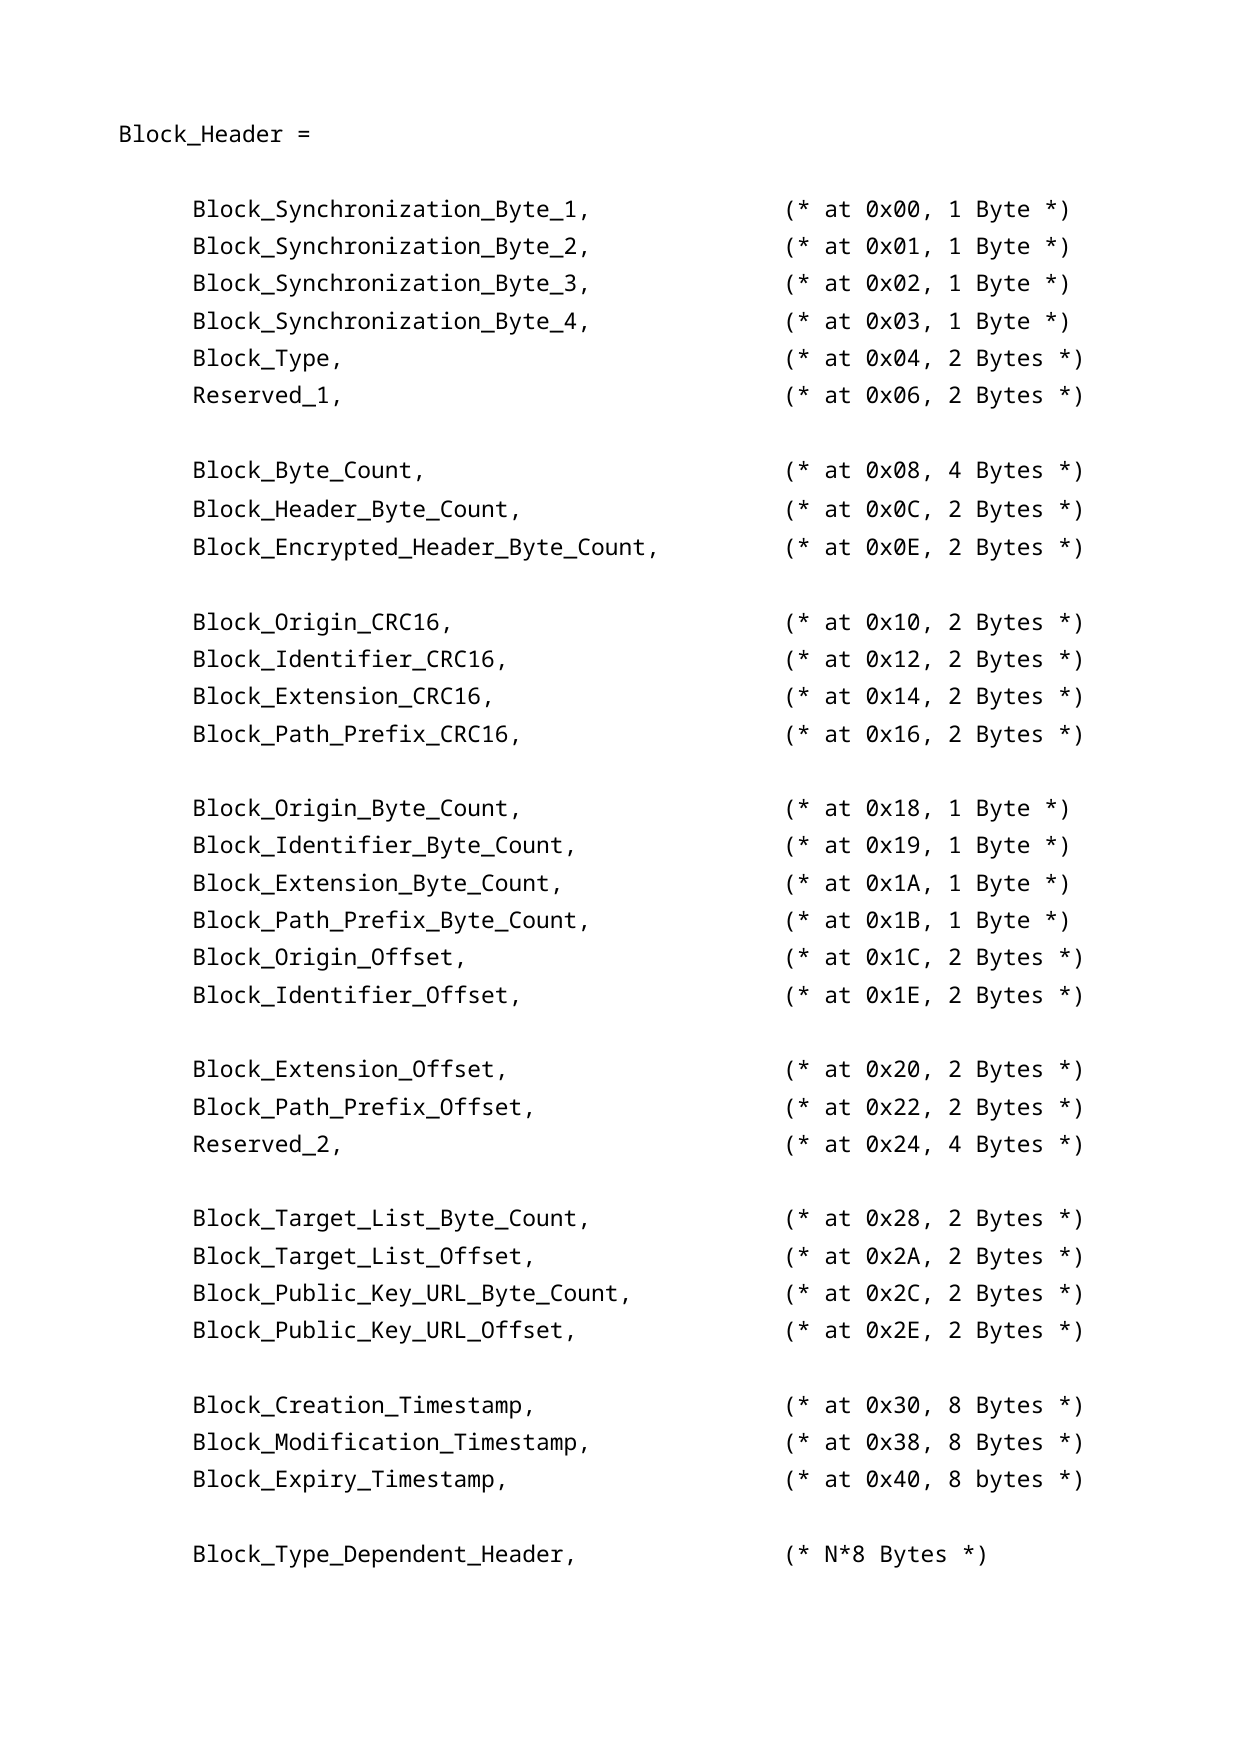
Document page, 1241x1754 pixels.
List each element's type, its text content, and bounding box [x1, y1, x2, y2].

text Block_Modification_Timestamp, (* at 0x38, 8 Bytes *) [118, 1426, 1122, 1457]
text Block_Byte_Count, (* at 0x08, 4 Bytes *) [118, 454, 1122, 485]
text Block_Origin_Offset, (* at 0x1C, 2 Bytes *) [118, 941, 1122, 973]
text Block_Header = [118, 118, 1122, 149]
text Reserved_2, (* at 0x24, 4 Bytes *) [118, 1128, 1122, 1159]
text Block_Identifier_Offset, (* at 0x1E, 2 Bytes *) [118, 979, 1122, 1010]
text Block_Extension_CRC16, (* at 0x14, 2 Bytes *) [118, 680, 1122, 712]
text Block_Synchronization_Byte_3, (* at 0x02, 1 Byte *) [118, 267, 1122, 298]
text Block_Synchronization_Byte_2, (* at 0x01, 1 Byte *) [118, 230, 1122, 261]
text Block_Public_Key_URL_Offset, (* at 0x2E, 2 Bytes *) [118, 1314, 1122, 1346]
text Reserved_1, (* at 0x06, 2 Bytes *) [118, 379, 1122, 410]
text Block_Extension_Offset, (* at 0x20, 2 Bytes *) [118, 1053, 1122, 1084]
text Block_Type_Dependent_Header, (* N*8 Bytes *) [118, 1538, 1122, 1569]
text Block_Creation_Timestamp, (* at 0x30, 8 Bytes *) [118, 1389, 1122, 1420]
text Block_Synchronization_Byte_4, (* at 0x03, 1 Byte *) [118, 304, 1122, 336]
text Block_Extension_Byte_Count, (* at 0x1A, 1 Byte *) [118, 867, 1122, 898]
text Block_Target_List_Byte_Count, (* at 0x28, 2 Bytes *) [118, 1202, 1122, 1234]
text Block_Target_List_Offset, (* at 0x2A, 2 Bytes *) [118, 1240, 1122, 1271]
text Block_Identifier_Byte_Count, (* at 0x19, 1 Byte *) [118, 829, 1122, 861]
text Block_Public_Key_URL_Byte_Count, (* at 0x2C, 2 Bytes *) [118, 1277, 1122, 1308]
text Block_Type, (* at 0x04, 2 Bytes *) [118, 342, 1122, 373]
text Block_Origin_CRC16, (* at 0x10, 2 Bytes *) [118, 606, 1122, 637]
text Block_Path_Prefix_Offset, (* at 0x22, 2 Bytes *) [118, 1091, 1122, 1122]
text Block_Header_Byte_Count, (* at 0x0C, 2 Bytes *) [118, 491, 1122, 525]
text Block_Expiry_Timestamp, (* at 0x40, 8 bytes *) [118, 1463, 1122, 1495]
text Block_Path_Prefix_CRC16, (* at 0x16, 2 Bytes *) [118, 718, 1122, 749]
text Block_Path_Prefix_Byte_Count, (* at 0x1B, 1 Byte *) [118, 904, 1122, 935]
text Block_Identifier_CRC16, (* at 0x12, 2 Bytes *) [118, 643, 1122, 674]
text Block_Encrypted_Header_Byte_Count, (* at 0x0E, 2 Bytes *) [118, 531, 1122, 562]
text Block_Synchronization_Byte_1, (* at 0x00, 1 Byte *) [118, 193, 1122, 224]
text Block_Origin_Byte_Count, (* at 0x18, 1 Byte *) [118, 792, 1122, 823]
